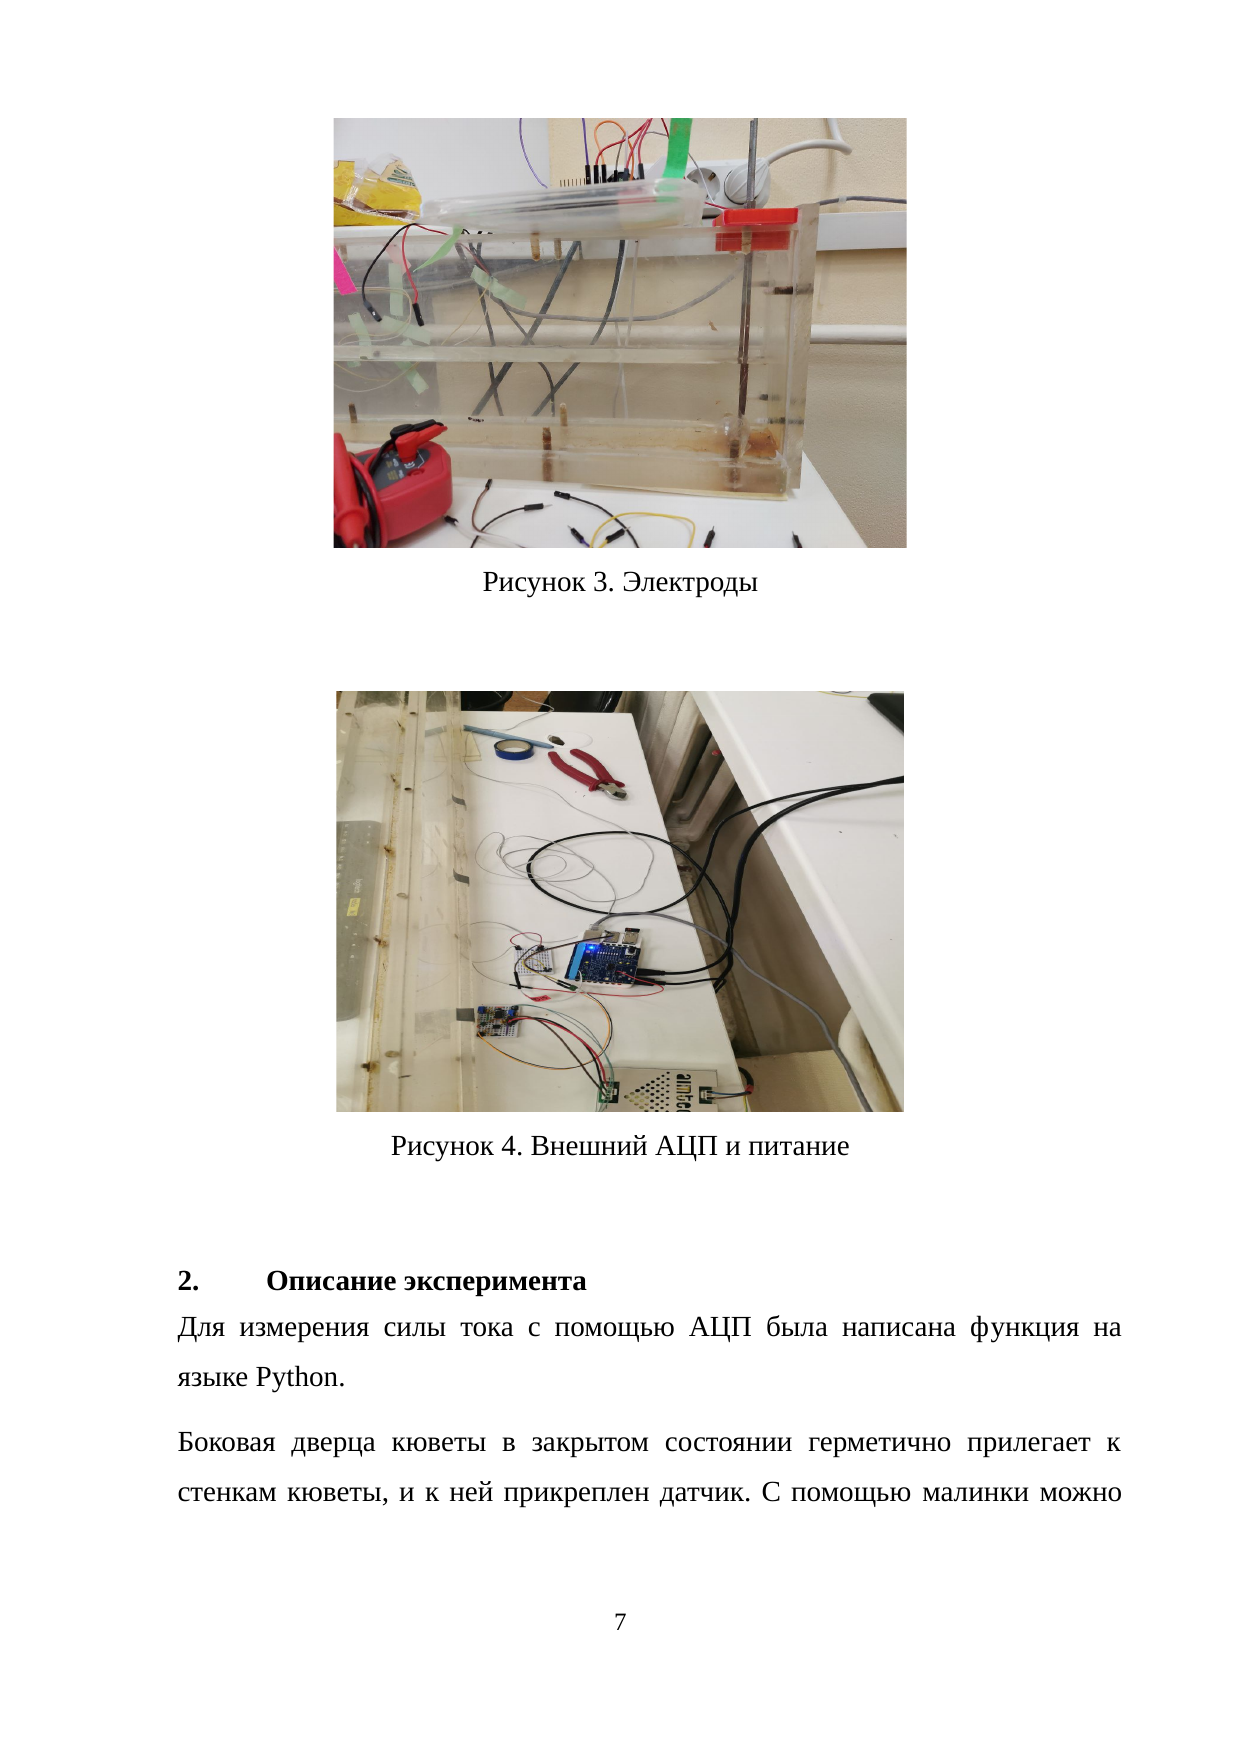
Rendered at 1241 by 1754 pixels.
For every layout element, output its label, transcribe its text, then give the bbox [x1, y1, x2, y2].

text Для измерения силы тока с помощью АЦП была написана функция на языке Python. [177, 1309, 1122, 1393]
subtitle Описание эксперимента [177, 1263, 1093, 1296]
picture [333, 118, 907, 548]
text Рисунок 4. Внешний АЦП и питание [118, 692, 1122, 1162]
picture [336, 691, 904, 1112]
text Рисунок 3. Электроды [118, 118, 1122, 598]
text Боковая дверца кюветы в закрытом состоянии герметично прилегает к стенкам кюветы, и к ней прикреплен датчик. С помощью малинки можно [177, 1424, 1122, 1508]
